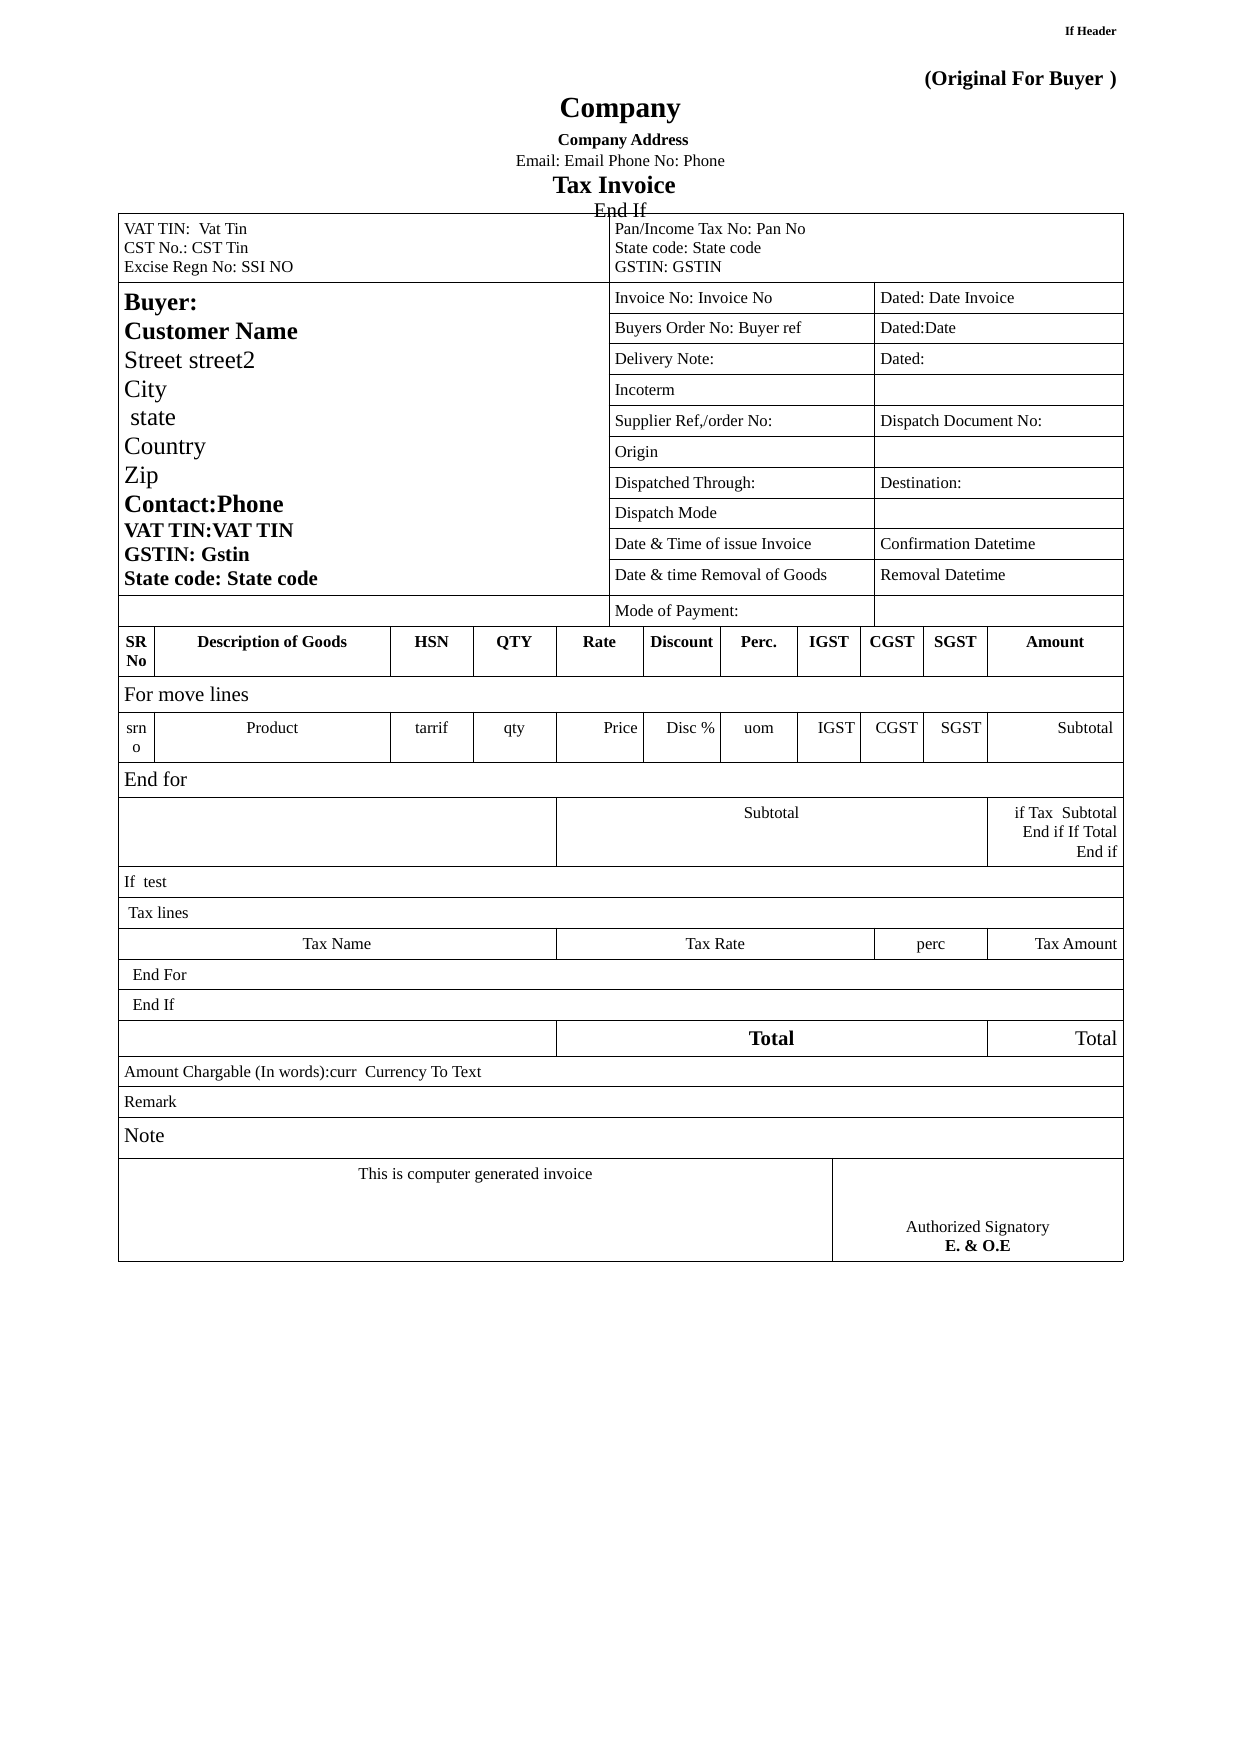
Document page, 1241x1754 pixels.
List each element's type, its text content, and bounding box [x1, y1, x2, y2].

table_cell Tax Rate [557, 929, 874, 958]
table_cell Destination: [875, 468, 1123, 497]
table_cell tarrif [391, 713, 473, 762]
table_header Pan/Income Tax No: Pan No State code: State code GSTIN: GSTIN [610, 214, 1123, 282]
table_cell Dispatch Mode [610, 499, 874, 528]
table_cell [875, 499, 1123, 528]
table_cell Total [557, 1021, 987, 1056]
table_cell End for [119, 763, 1123, 797]
table_cell Total [988, 1021, 1123, 1056]
table_cell [875, 437, 1123, 467]
table_cell This is computer generated invoice [119, 1159, 832, 1261]
table_cell if Tax Subtotal End if If Total End if [988, 798, 1123, 866]
table_cell Dated:Date [875, 314, 1123, 343]
table_cell Buyers Order No: Buyer ref [610, 314, 874, 343]
table_cell Subtotal [557, 798, 987, 866]
table_cell CGST [861, 713, 923, 762]
table_cell Dated: [875, 344, 1123, 374]
table_cell qty [474, 713, 556, 762]
table_cell Origin [610, 437, 874, 467]
table_cell Date & time Removal of Goods [610, 560, 874, 595]
table_cell Perc. [721, 627, 797, 676]
table_cell Supplier Ref,/order No: [610, 406, 874, 436]
table_cell srno [119, 713, 154, 762]
table_cell IGST [798, 713, 860, 762]
table_cell Incoterm [610, 375, 874, 405]
table_cell Note [119, 1118, 1123, 1158]
table_cell Authorized Signatory E. & O.E [833, 1159, 1123, 1261]
table_cell uom [721, 713, 797, 762]
table_cell perc [875, 929, 987, 958]
table_cell SGST [924, 627, 987, 676]
table_cell Removal Datetime [875, 560, 1123, 595]
table_cell Amount Chargable (In words):curr Currency To Text [119, 1057, 1123, 1086]
table_cell Buyer: Customer Name Street street2 City state Country Zip Contact:Phone VAT TIN:VAT TIN GSTIN: Gstin State code: State code [119, 283, 609, 595]
table_cell Tax lines [119, 898, 1123, 928]
table_cell Rate [557, 627, 643, 676]
table_cell CGST [861, 627, 923, 676]
table_cell End If [119, 990, 1123, 1020]
table_cell Subtotal [988, 713, 1123, 762]
table_cell Remark [119, 1087, 1123, 1117]
table_cell Invoice No: Invoice No [610, 283, 874, 312]
table_cell SR No [119, 627, 154, 676]
table_cell Dispatched Through: [610, 468, 874, 497]
table_cell For move lines [119, 677, 1123, 712]
table_cell IGST [798, 627, 860, 676]
table_cell [119, 798, 556, 866]
table_header VAT TIN: Vat Tin CST No.: CST Tin Excise Regn No: SSI NO [119, 214, 609, 282]
table_cell Tax Amount [988, 929, 1123, 958]
table_cell Product [155, 713, 390, 762]
table_cell Discount [644, 627, 720, 676]
table_cell [875, 596, 1123, 626]
table_cell [119, 1021, 556, 1056]
table_cell Confirmation Datetime [875, 529, 1123, 559]
table_cell Description of Goods [155, 627, 390, 676]
table_cell Date & Time of issue Invoice [610, 529, 874, 559]
table_cell [875, 375, 1123, 405]
table_cell [119, 596, 609, 626]
table_cell Price [557, 713, 643, 762]
table_cell Dated: Date Invoice [875, 283, 1123, 312]
table_cell Disc % [644, 713, 720, 762]
table_cell Mode of Payment: [610, 596, 874, 626]
table_cell Tax Name [119, 929, 556, 958]
table_cell HSN [391, 627, 473, 676]
table_cell Amount [988, 627, 1123, 676]
table_cell QTY [474, 627, 556, 676]
table_cell End For [119, 960, 1123, 989]
table_cell SGST [924, 713, 987, 762]
table_cell Dispatch Document No: [875, 406, 1123, 436]
table_cell Delivery Note: [610, 344, 874, 374]
table_cell If test [119, 867, 1123, 897]
